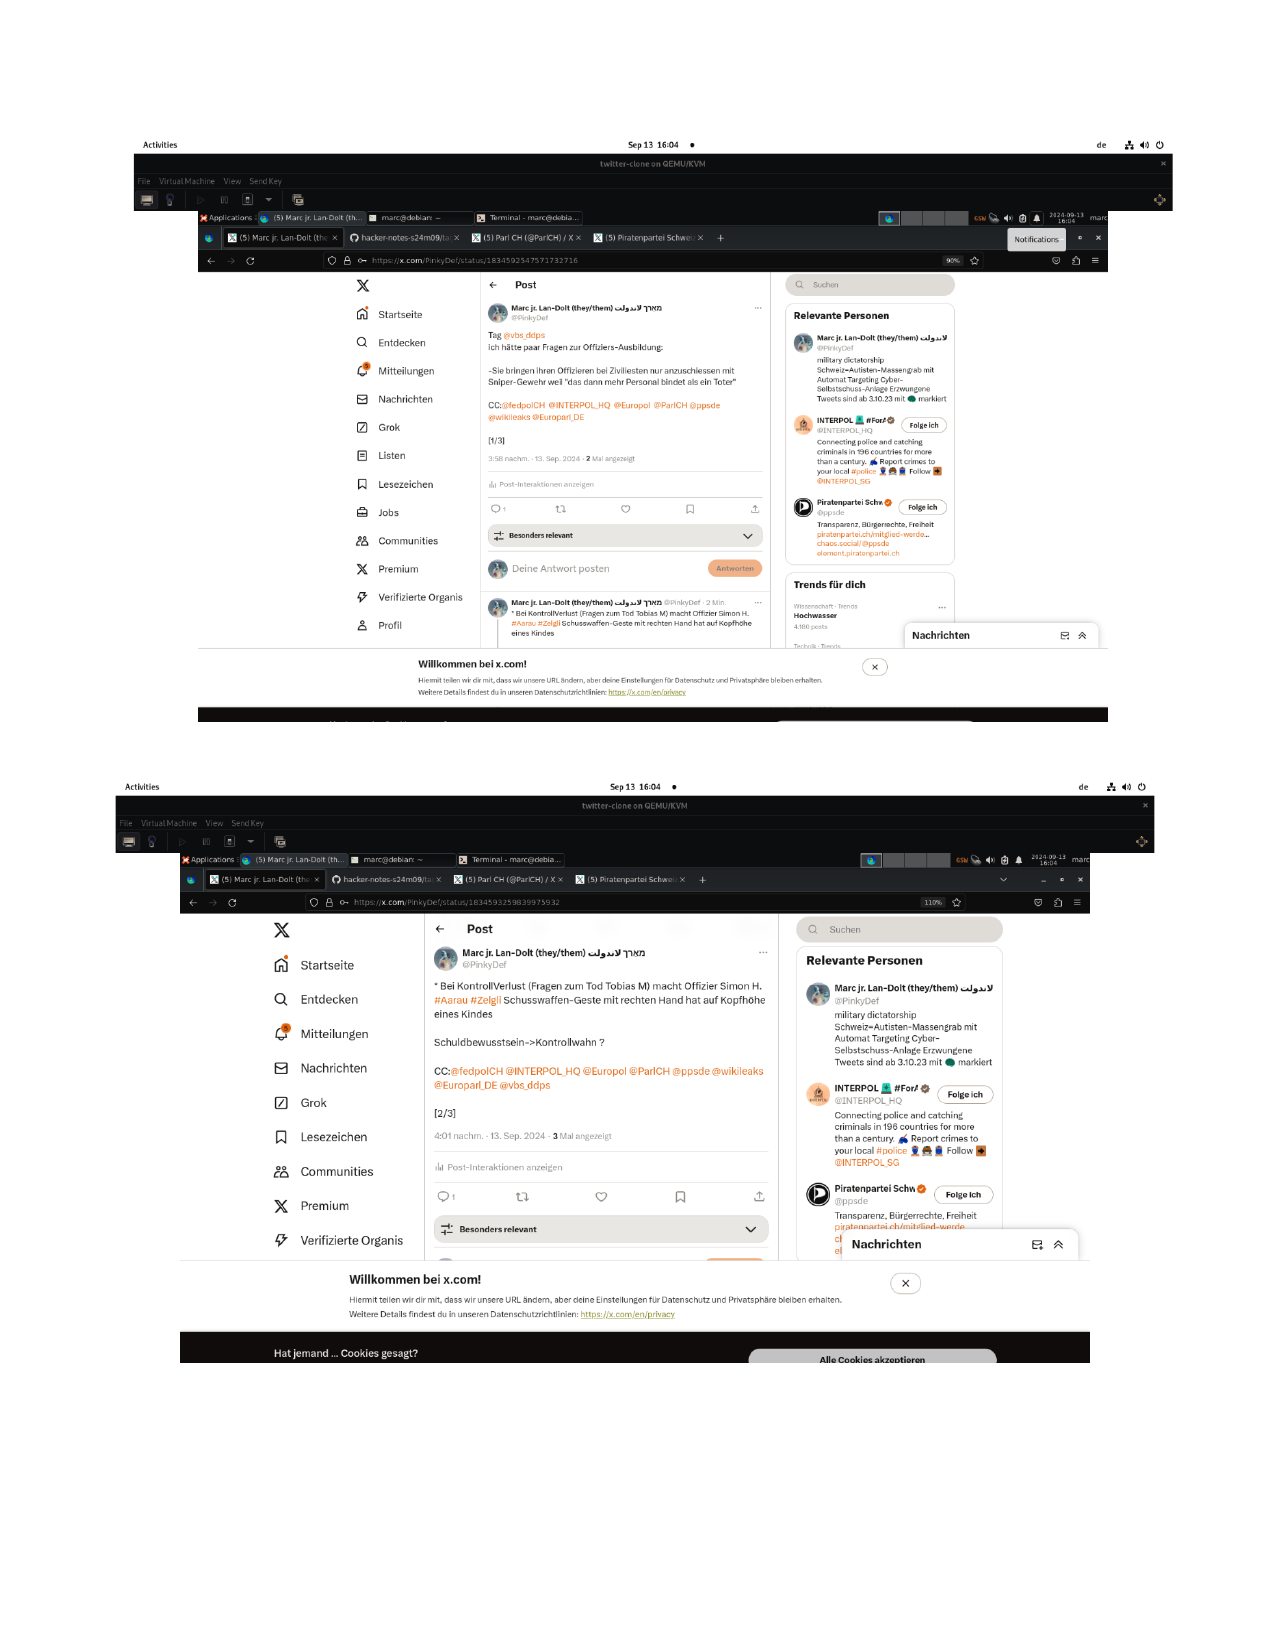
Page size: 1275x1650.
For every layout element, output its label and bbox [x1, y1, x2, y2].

picture [133, 136, 1173, 722]
picture [115, 778, 1155, 1363]
